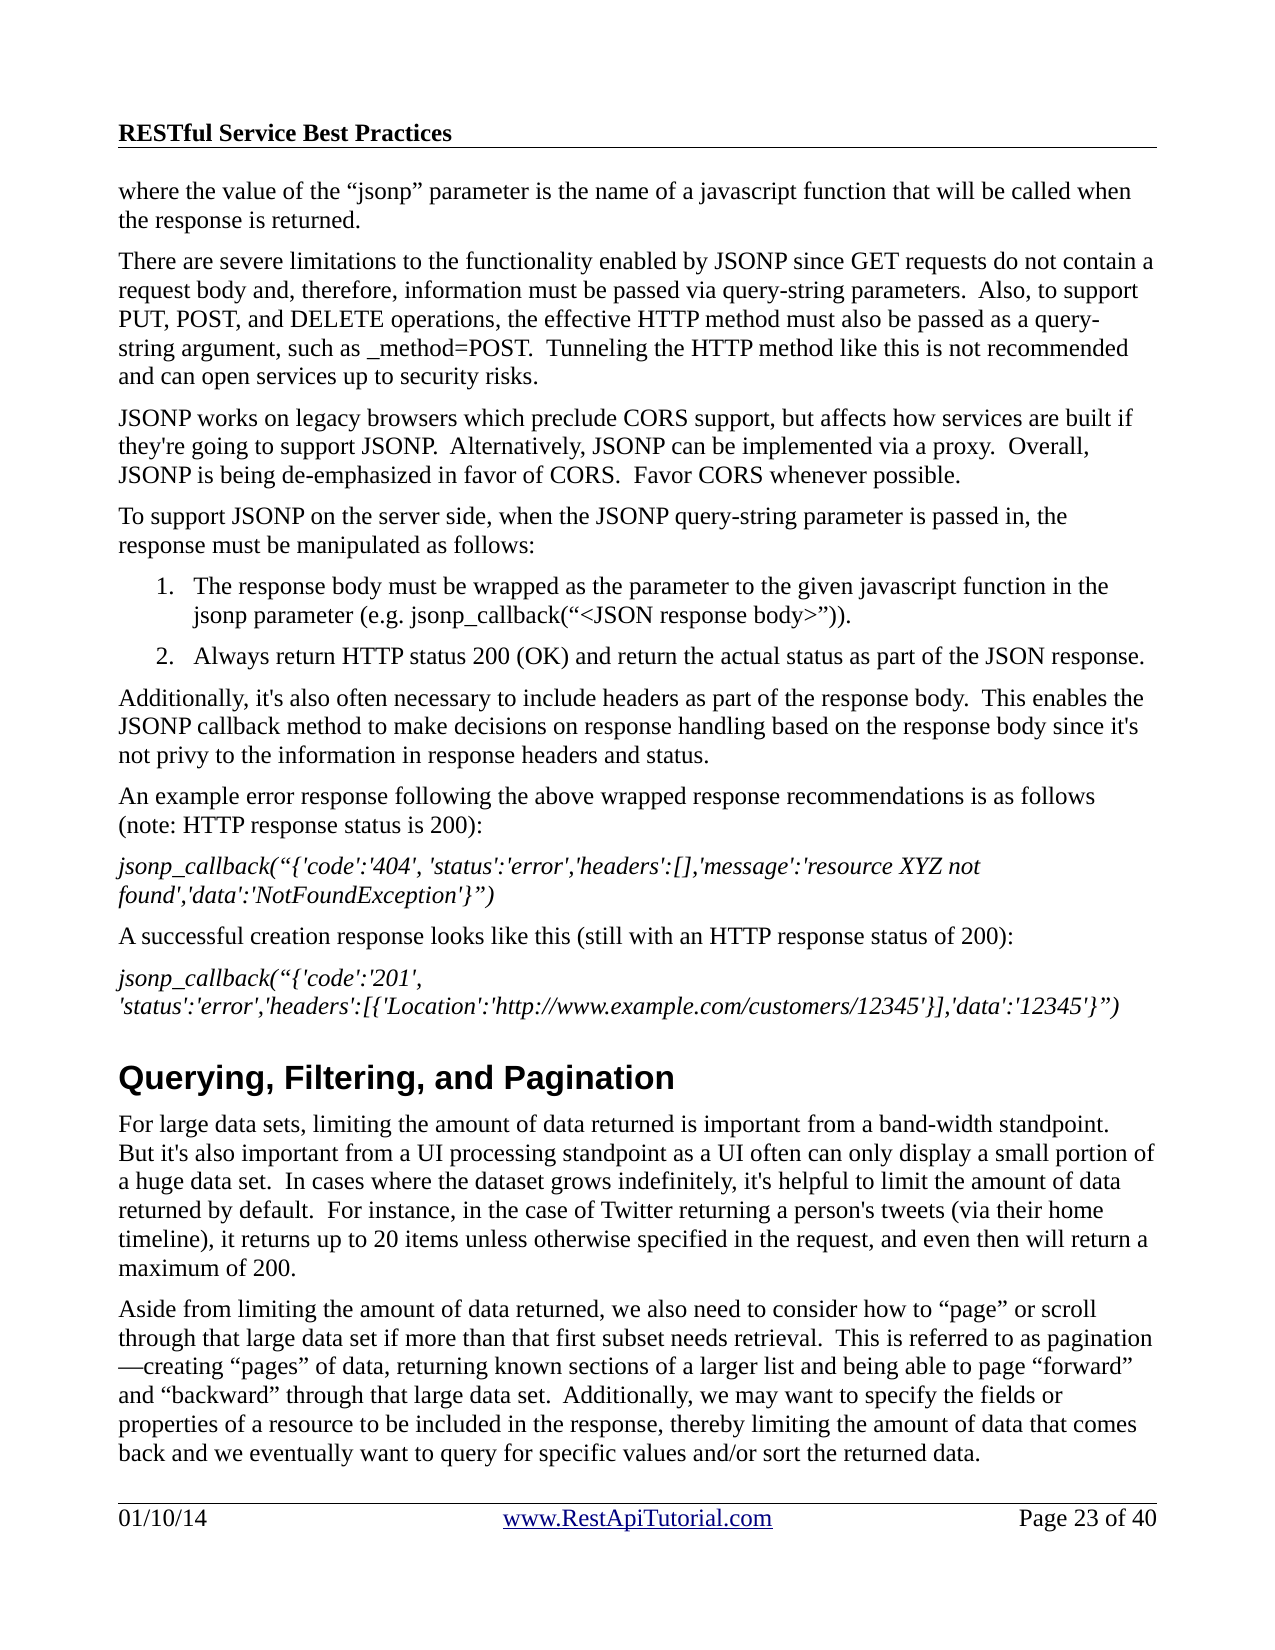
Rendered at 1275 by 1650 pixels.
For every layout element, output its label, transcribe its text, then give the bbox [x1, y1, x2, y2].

text There are severe limitations to the functionality enabled by JSONP since GET requests do not contain a request body and, therefore, information must be passed via query-string parameters. Also, to support PUT, POST, and DELETE operations, the effective HTTP method must also be passed as a query-string argument, such as _method=POST. Tunneling the HTTP method like this is not recommended and can open services up to security risks. [118, 246, 1157, 390]
text jsonp_callback(“{'code':'201', 'status':'error','headers':[{'Location':'http://www.example.com/customers/12345'}],'data':'12345'}”) [118, 963, 1157, 1020]
text An example error response following the above wrapped response recommendations is as follows (note: HTTP response status is 200): [118, 781, 1157, 839]
list Always return HTTP status 200 (OK) and return the actual status as part of the JSON response. [156, 641, 1157, 670]
text jsonp_callback(“{'code':'404', 'status':'error','headers':[],'message':'resource XYZ not found','data':'NotFoundException'}”) [118, 851, 1157, 909]
list The response body must be wrapped as the parameter to the given javascript function in the jsonp parameter (e.g. jsonp_callback(“<JSON response body>”)). [156, 571, 1157, 629]
text For large data sets, limiting the amount of data returned is important from a band-width standpoint. But it's also important from a UI processing standpoint as a UI often can only display a small portion of a huge data set. In cases where the dataset grows indefinitely, it's helpful to limit the amount of data returned by default. For instance, in the case of Twitter returning a person's tweets (via their home timeline), it returns up to 20 items unless otherwise specified in the request, and even then will return a maximum of 200. [118, 1109, 1157, 1281]
text A successful creation response looks like this (still with an HTTP response status of 200): [118, 921, 1157, 950]
subtitle Querying, Filtering, and Pagination [118, 1058, 1157, 1096]
text Aside from limiting the amount of data returned, we also need to consider how to “page” or scroll through that large data set if more than that first subset needs retrieval. This is referred to as pagination—creating “pages” of data, returning known sections of a larger list and being able to page “forward” and “backward” through that large data set. Additionally, we may want to specify the fields or properties of a resource to be included in the response, thereby limiting the amount of data that comes back and we eventually want to query for specific values and/or sort the returned data. [118, 1294, 1157, 1466]
text To support JSONP on the server side, when the JSONP query-string parameter is passed in, the response must be manipulated as follows: [118, 501, 1157, 559]
text Additionally, it's also often necessary to include headers as part of the response body. This enables the JSONP callback method to make decisions on response handling based on the response body since it's not privy to the information in response headers and status. [118, 683, 1157, 769]
text JSONP works on legacy browsers which preclude CORS support, but affects how services are built if they're going to support JSONP. Alternatively, JSONP can be implemented via a proxy. Overall, JSONP is being de-emphasized in favor of CORS. Favor CORS whenever possible. [118, 403, 1157, 489]
text where the value of the “jsonp” parameter is the name of a javascript function that will be called when the response is returned. [118, 176, 1157, 234]
